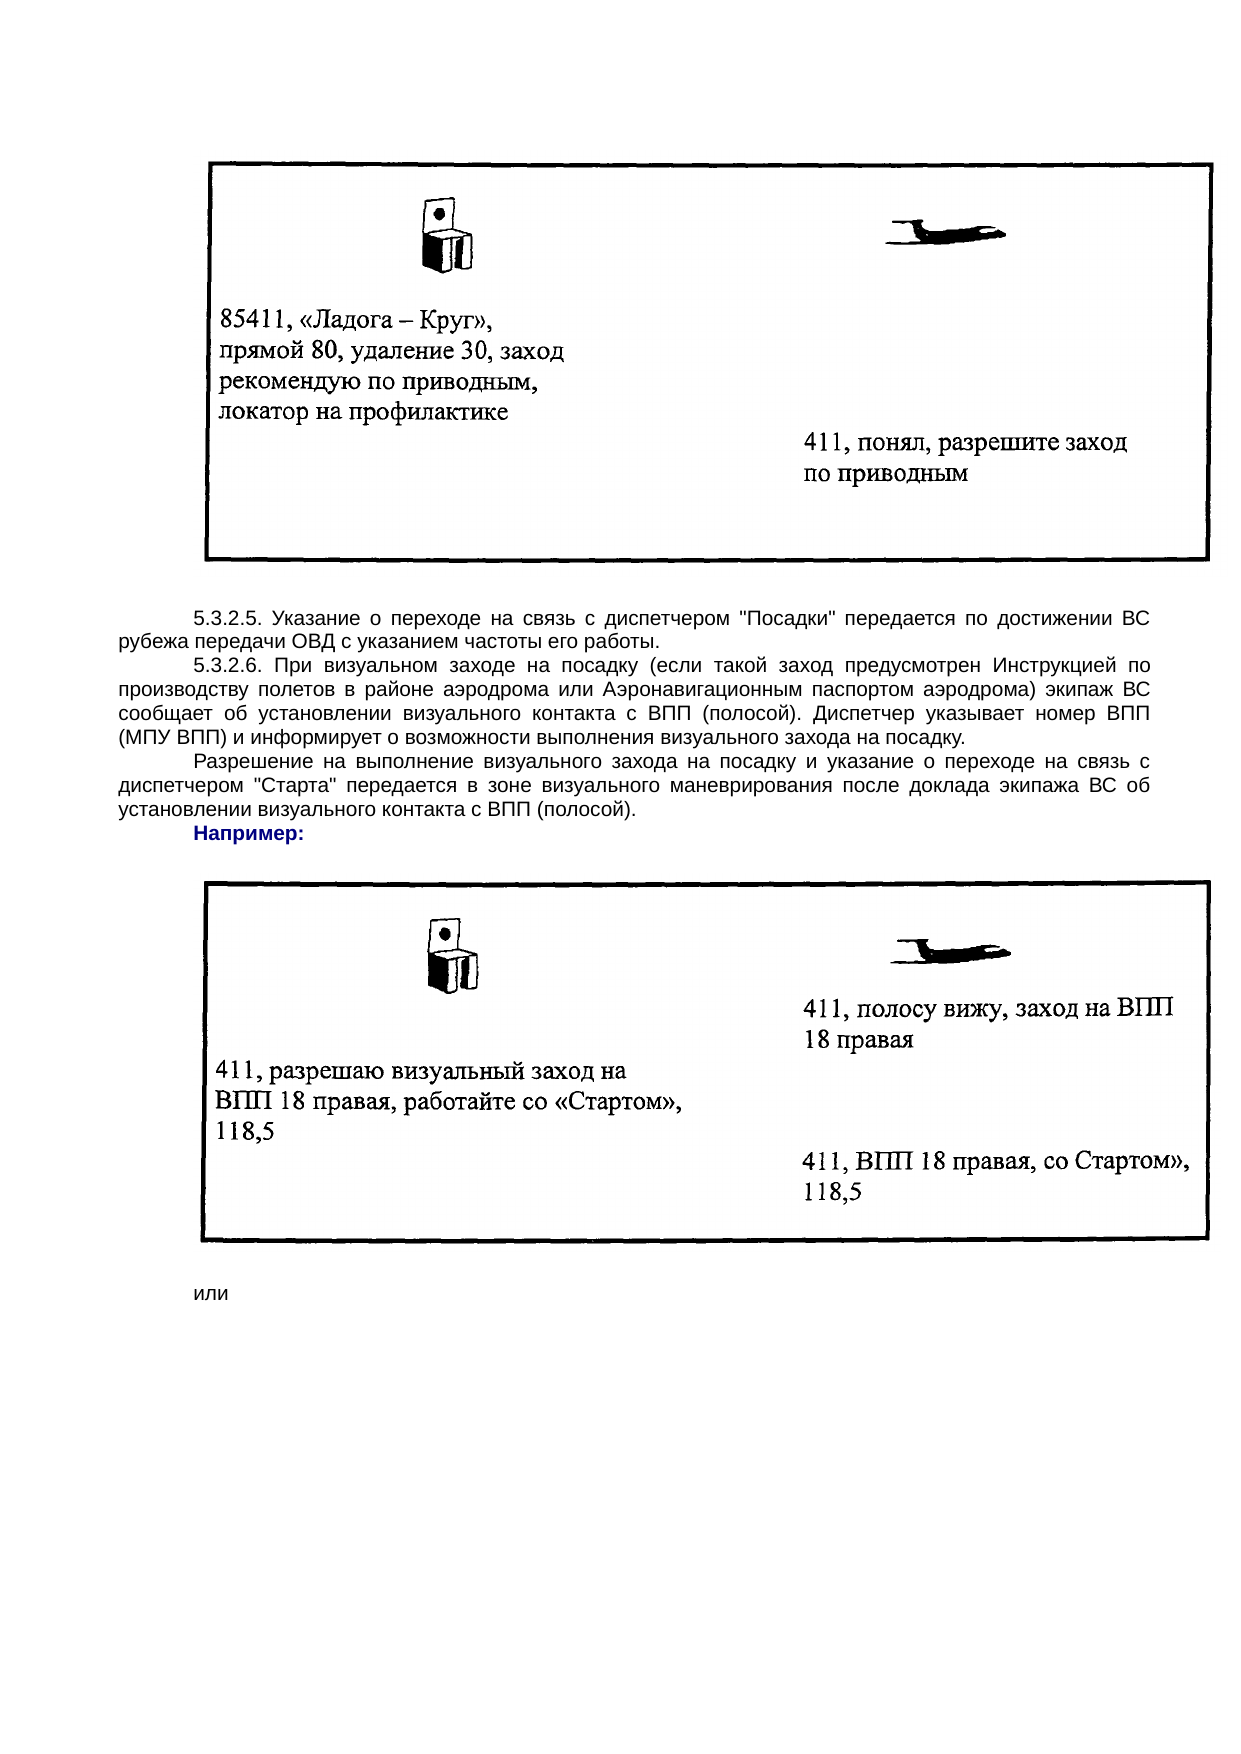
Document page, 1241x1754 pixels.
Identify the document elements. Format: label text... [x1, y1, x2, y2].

text Разрешение на выполнение визуального захода на посадку и указание о переходе на связь с диспетчером "Старта" передается в зоне визуального маневрирования после доклада экипажа ВС об установлении визуального контакта с ВПП (полосой). [118, 749, 1152, 821]
text или [118, 1281, 1152, 1304]
text 5.3.2.5. Указание о переходе на связь с диспетчером "Посадки" передается по достижении ВС рубежа передачи ОВД с указанием частоты его работы. [118, 605, 1152, 653]
text Например: [118, 821, 1152, 845]
text 5.3.2.6. При визуальном заходе на посадку (если такой заход предусмотрен Инструкцией по производству полетов в районе аэродрома или Аэронавигационным паспортом аэродрома) экипаж ВС сообщает об установлении визуального контакта с ВПП (полосой). Диспетчер указывает номер ВПП (МПУ ВПП) и информирует о возможности выполнения визуального захода на посадку. [118, 653, 1152, 749]
picture [193, 150, 1228, 577]
picture [193, 873, 1222, 1252]
